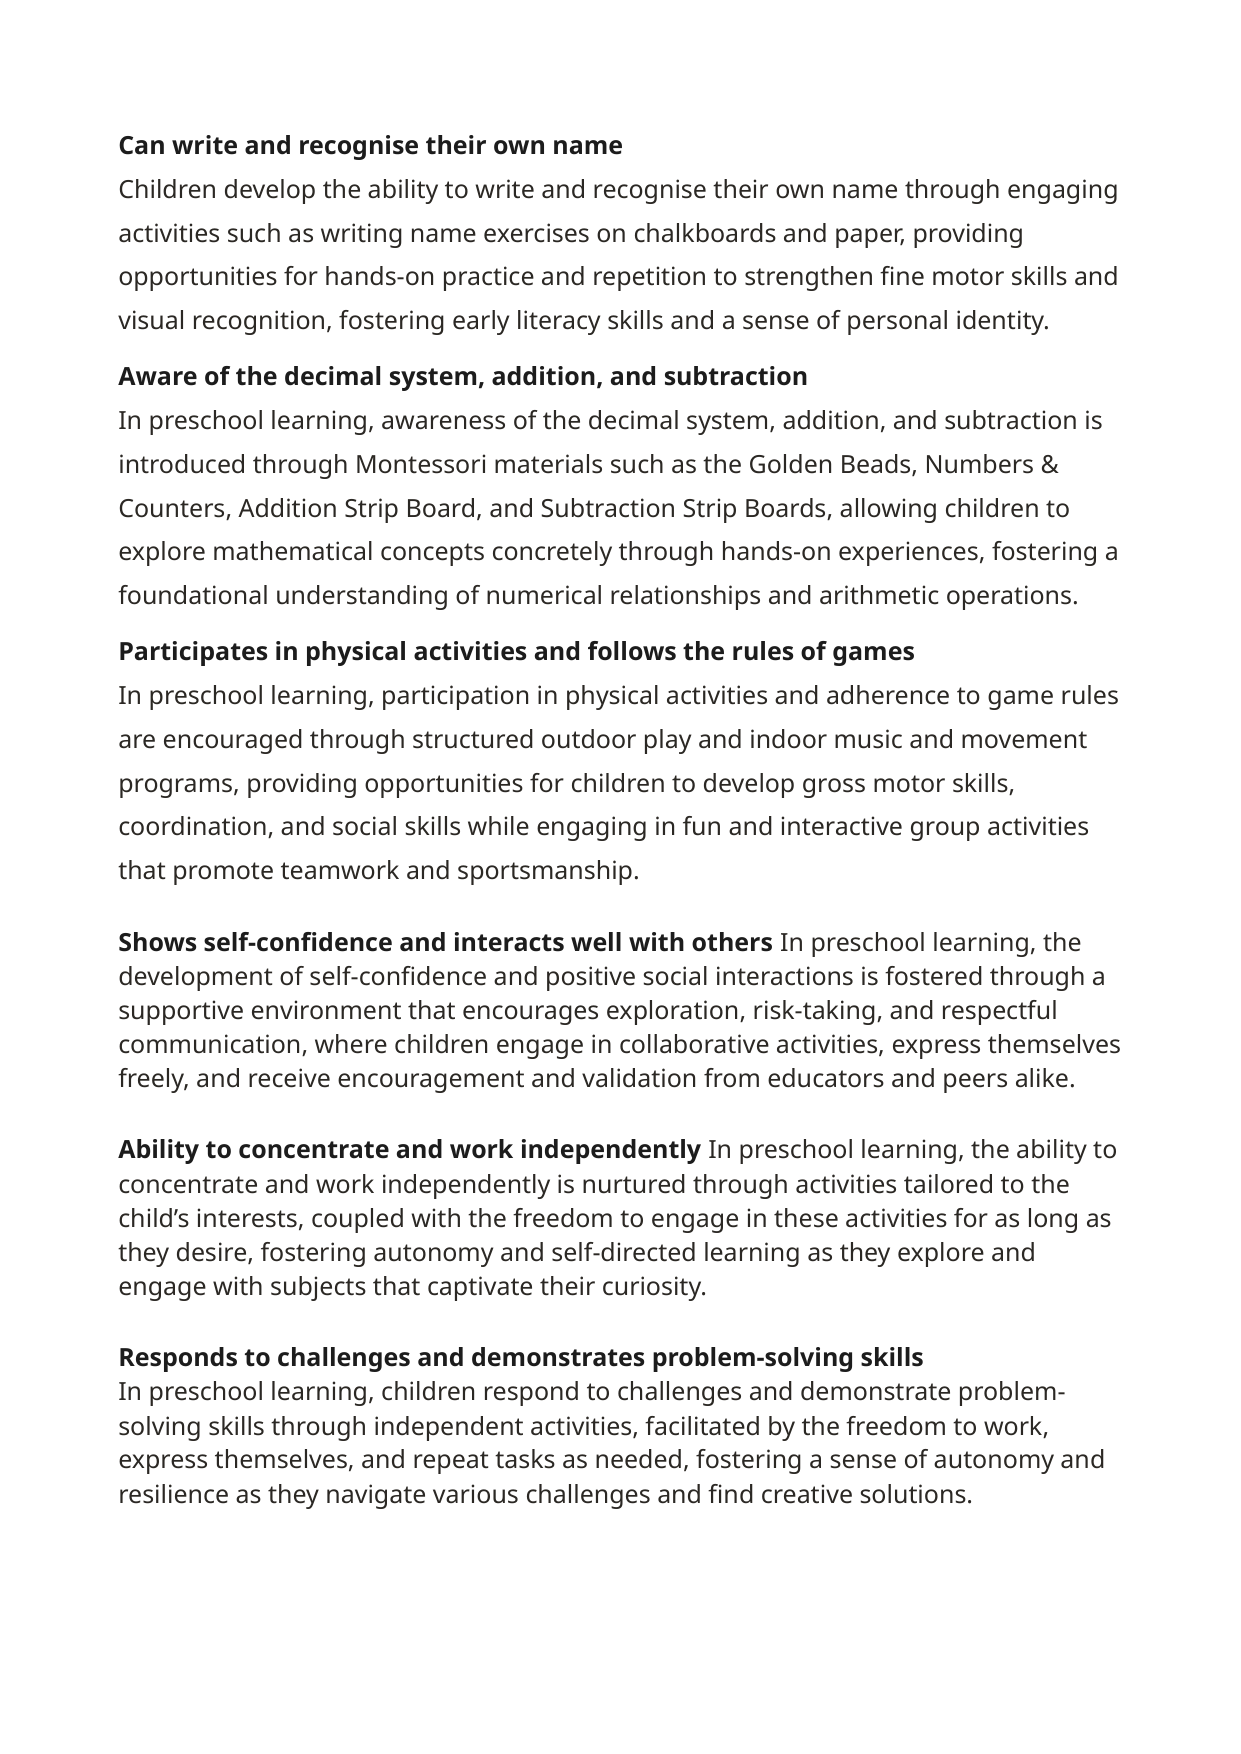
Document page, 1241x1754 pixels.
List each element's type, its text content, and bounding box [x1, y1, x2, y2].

text Can write and recognise their own name Children develop the ability to write and recognise their own name through engaging activities such as writing name exercises on chalkboards and paper, providing opportunities for hands-on practice and repetition to strengthen fine motor skills and visual recognition, fostering early literacy skills and a sense of personal identity. [118, 118, 1122, 337]
text Participates in physical activities and follows the rules of games In preschool learning, participation in physical activities and adherence to game rules are encouraged through structured outdoor play and indoor music and movement programs, providing opportunities for children to develop gross motor skills, coordination, and social skills while engaging in fun and interactive group activities that promote teamwork and sportsmanship. [118, 624, 1122, 887]
subtitle Shows self-confidence and interacts well with others In preschool learning, the development of self-confidence and positive social interactions is fostered through a supportive environment that encourages exploration, risk-taking, and respectful communication, where children engage in collaborative activities, express themselves freely, and receive encouragement and validation from educators and peers alike. [118, 924, 1122, 1095]
subtitle Ability to concentrate and work independently In preschool learning, the ability to concentrate and work independently is nurtured through activities tailored to the child’s interests, coupled with the freedom to engage in these activities for as long as they desire, fostering autonomy and self-directed learning as they explore and engage with subjects that captivate their curiosity. [118, 1132, 1122, 1302]
subtitle Responds to challenges and demonstrates problem-solving skills In preschool learning, children respond to challenges and demonstrate problem-solving skills through independent activities, facilitated by the freedom to work, express themselves, and repeat tasks as needed, fostering a sense of autonomy and resilience as they navigate various challenges and find creative solutions. [118, 1340, 1122, 1510]
text Aware of the decimal system, addition, and subtraction In preschool learning, awareness of the decimal system, addition, and subtraction is introduced through Montessori materials such as the Golden Beads, Numbers & Counters, Addition Strip Board, and Subtraction Strip Boards, allowing children to explore mathematical concepts concretely through hands-on experiences, fostering a foundational understanding of numerical relationships and arithmetic operations. [118, 349, 1122, 612]
